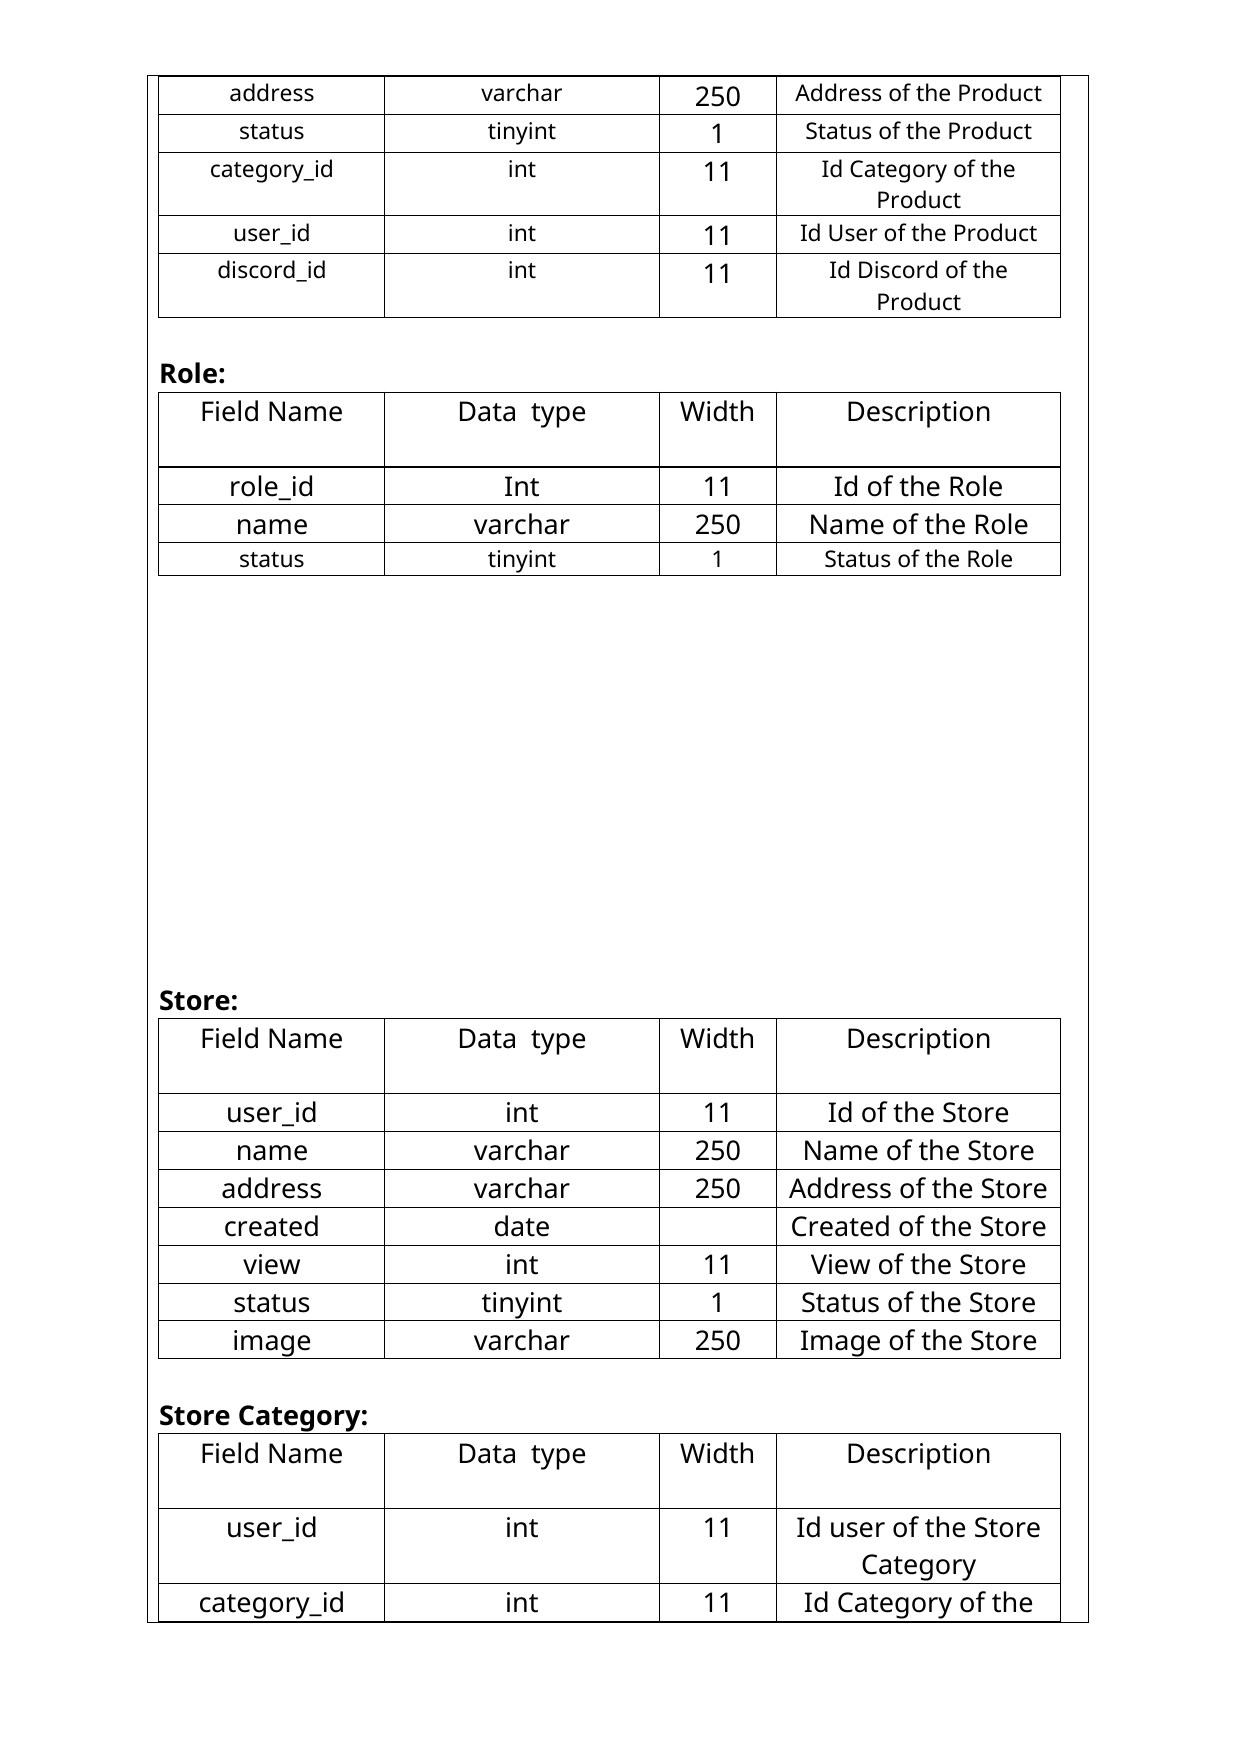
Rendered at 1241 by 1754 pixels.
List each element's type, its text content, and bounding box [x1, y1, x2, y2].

table_cell user_id [159, 1509, 384, 1583]
table_cell Status of the Role [777, 543, 1060, 574]
table_cell varchar [385, 1321, 659, 1358]
table_cell Id User of the Product [777, 216, 1060, 253]
table_header Width [660, 1434, 776, 1508]
table_cell Status of the Store [777, 1284, 1060, 1320]
table_cell 11 [660, 216, 776, 253]
table_header Data type [385, 393, 659, 466]
table_cell status [159, 115, 384, 152]
table_cell tinyint [385, 115, 659, 152]
table_cell view [159, 1246, 384, 1282]
table_cell date [385, 1208, 659, 1244]
table_cell View of the Store [777, 1246, 1060, 1282]
table_cell 11 [660, 1509, 776, 1583]
table_cell [660, 1208, 776, 1244]
table_cell 11 [660, 468, 776, 504]
table_cell discord_id [159, 254, 384, 317]
table_cell 11 [660, 153, 776, 215]
table_cell varchar [385, 505, 659, 542]
table_cell int [385, 1246, 659, 1282]
table_header Field Name [159, 1434, 384, 1508]
table_cell Id of the Store [777, 1094, 1060, 1131]
table_cell 250 [660, 77, 776, 114]
table_header Description [777, 393, 1060, 466]
table_header Data type [385, 1019, 659, 1093]
table_cell int [385, 153, 659, 215]
table_cell 250 [660, 1321, 776, 1358]
table_cell 1 [660, 543, 776, 574]
table_cell address [159, 1170, 384, 1207]
table_cell int [385, 1094, 659, 1131]
table_header Description [777, 1434, 1060, 1508]
table_cell Created of the Store [777, 1208, 1060, 1244]
table_cell Status of the Product [777, 115, 1060, 152]
table_cell 250 [660, 1132, 776, 1169]
table_cell tinyint [385, 1284, 659, 1320]
table_cell 11 [660, 1584, 776, 1621]
table_cell Image of the Store [777, 1321, 1060, 1358]
table_cell Address of the Store [777, 1170, 1060, 1207]
table_cell Int [385, 468, 659, 504]
table_cell varchar [385, 77, 659, 114]
table_cell 250 [660, 505, 776, 542]
table_cell int [385, 254, 659, 317]
table_cell Id of the Role [777, 468, 1060, 504]
table_cell name [159, 505, 384, 542]
table_cell role_id [159, 468, 384, 504]
table_cell varchar [385, 1132, 659, 1169]
table_cell varchar [385, 1170, 659, 1207]
table_cell address [159, 77, 384, 114]
table_header Role: Store: Store Category: [148, 76, 1088, 1622]
table_cell tinyint [385, 543, 659, 574]
table_cell Name of the Store [777, 1132, 1060, 1169]
table_cell category_id [159, 1584, 384, 1621]
table_cell category_id [159, 153, 384, 215]
table_cell status [159, 1284, 384, 1320]
table_cell Id Category of the Product [777, 153, 1060, 215]
table_header Data type [385, 1434, 659, 1508]
table_cell user_id [159, 216, 384, 253]
table_cell 11 [660, 254, 776, 317]
table_cell Id Discord of the Product [777, 254, 1060, 317]
table_header Field Name [159, 1019, 384, 1093]
table_cell name [159, 1132, 384, 1169]
table_cell int [385, 1509, 659, 1583]
table_cell Id user of the Store Category [777, 1509, 1060, 1583]
table_cell 1 [660, 115, 776, 152]
table_header Field Name [159, 393, 384, 466]
table_header Width [660, 1019, 776, 1093]
table_cell Name of the Role [777, 505, 1060, 542]
table_cell status [159, 543, 384, 574]
table_cell Address of the Product [777, 77, 1060, 114]
table_cell int [385, 1584, 659, 1621]
table_cell 11 [660, 1246, 776, 1282]
table_cell created [159, 1208, 384, 1244]
table_cell 11 [660, 1094, 776, 1131]
table_cell Id Category of the [777, 1584, 1060, 1621]
table_cell user_id [159, 1094, 384, 1131]
table_cell 250 [660, 1170, 776, 1207]
table_header Description [777, 1019, 1060, 1093]
table_cell image [159, 1321, 384, 1358]
table_cell int [385, 216, 659, 253]
table_header Width [660, 393, 776, 466]
table_cell 1 [660, 1284, 776, 1320]
